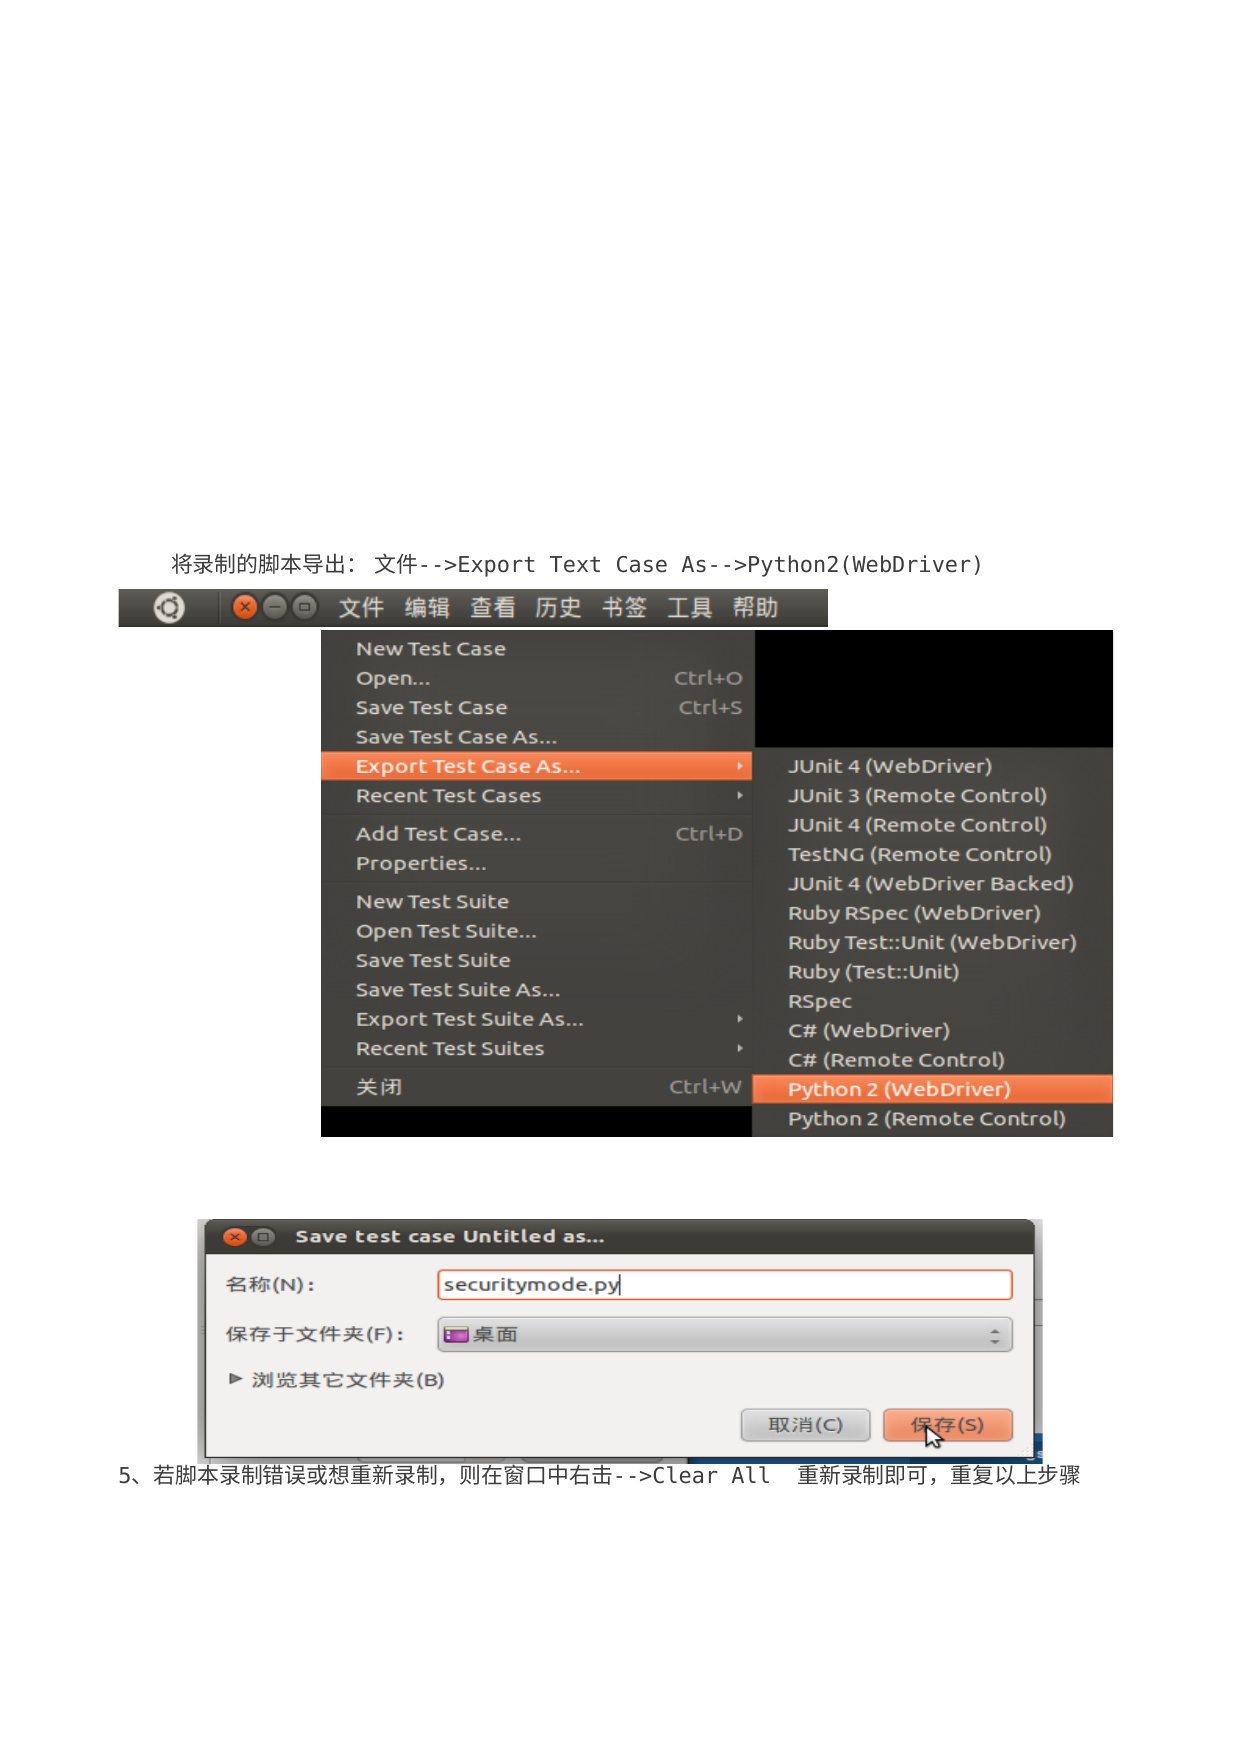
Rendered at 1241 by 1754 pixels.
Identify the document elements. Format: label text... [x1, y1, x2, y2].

picture [321, 630, 1114, 1137]
text 将录制的脚本导出： 文件-->Export Text Case As-->Python2(WebDriver) [118, 552, 1122, 577]
text 5、若脚本录制错误或想重新录制，则在窗口中右击-->Clear All 重新录制即可，重复以上步骤 [118, 1219, 1122, 1489]
picture [118, 589, 828, 627]
picture [197, 1219, 1043, 1464]
